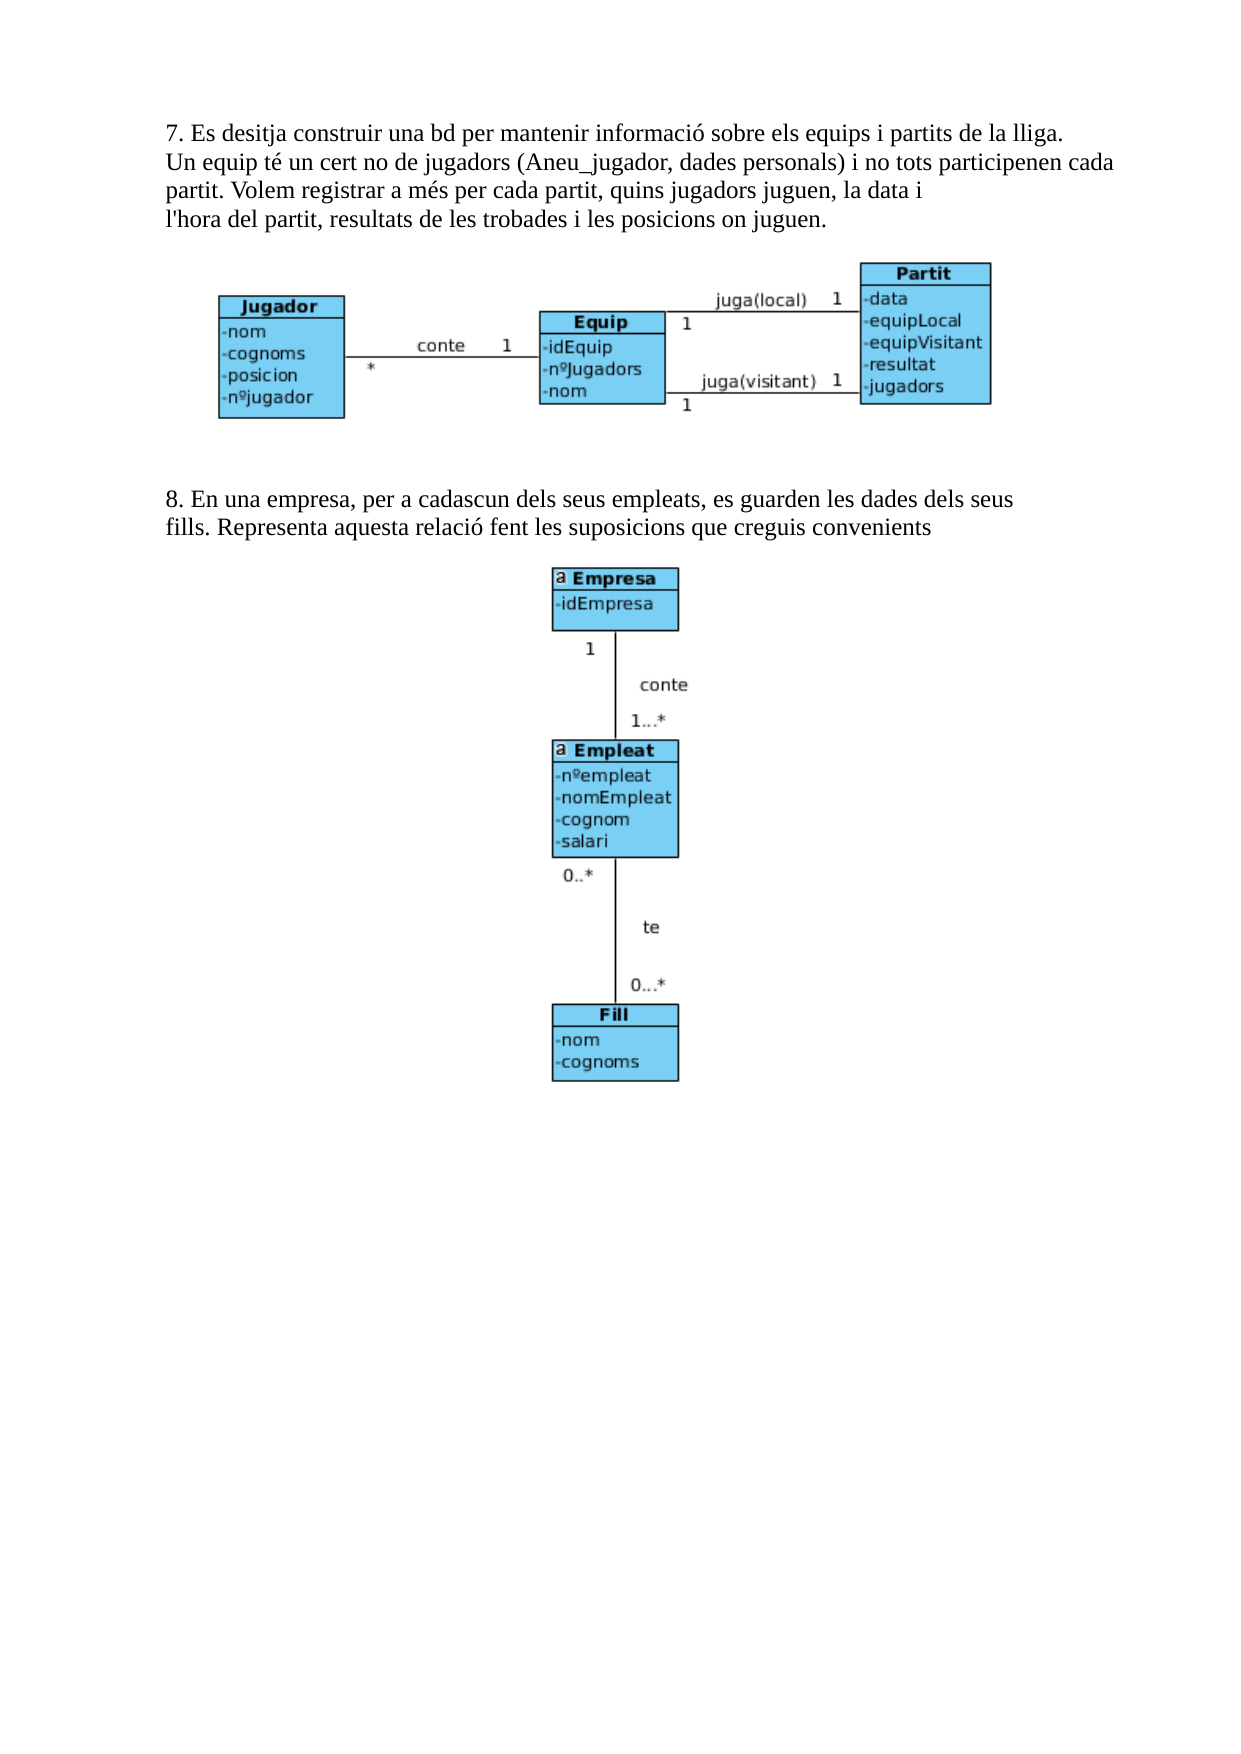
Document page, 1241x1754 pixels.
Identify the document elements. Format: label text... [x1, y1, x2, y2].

picture [171, 233, 1070, 455]
text 8. En una empresa, per a cadascun dels seus empleats, es guarden les dades dels seus [165, 484, 1122, 512]
text l'hora del partit, resultats de les trobades i les posicions on juguen. [165, 204, 1122, 233]
text 7. Es desitja construir una bd per mantenir informació sobre els equips i partits de la lliga. [165, 118, 1122, 147]
picture [527, 541, 714, 1118]
text Un equip té un cert no de jugadors (Aneu_jugador, dades personals) i no tots participenen cada partit. Volem registrar a més per cada partit, quins jugadors juguen, la data i [165, 147, 1122, 204]
text fills. Representa aquesta relació fent les suposicions que creguis convenients [165, 512, 1122, 541]
